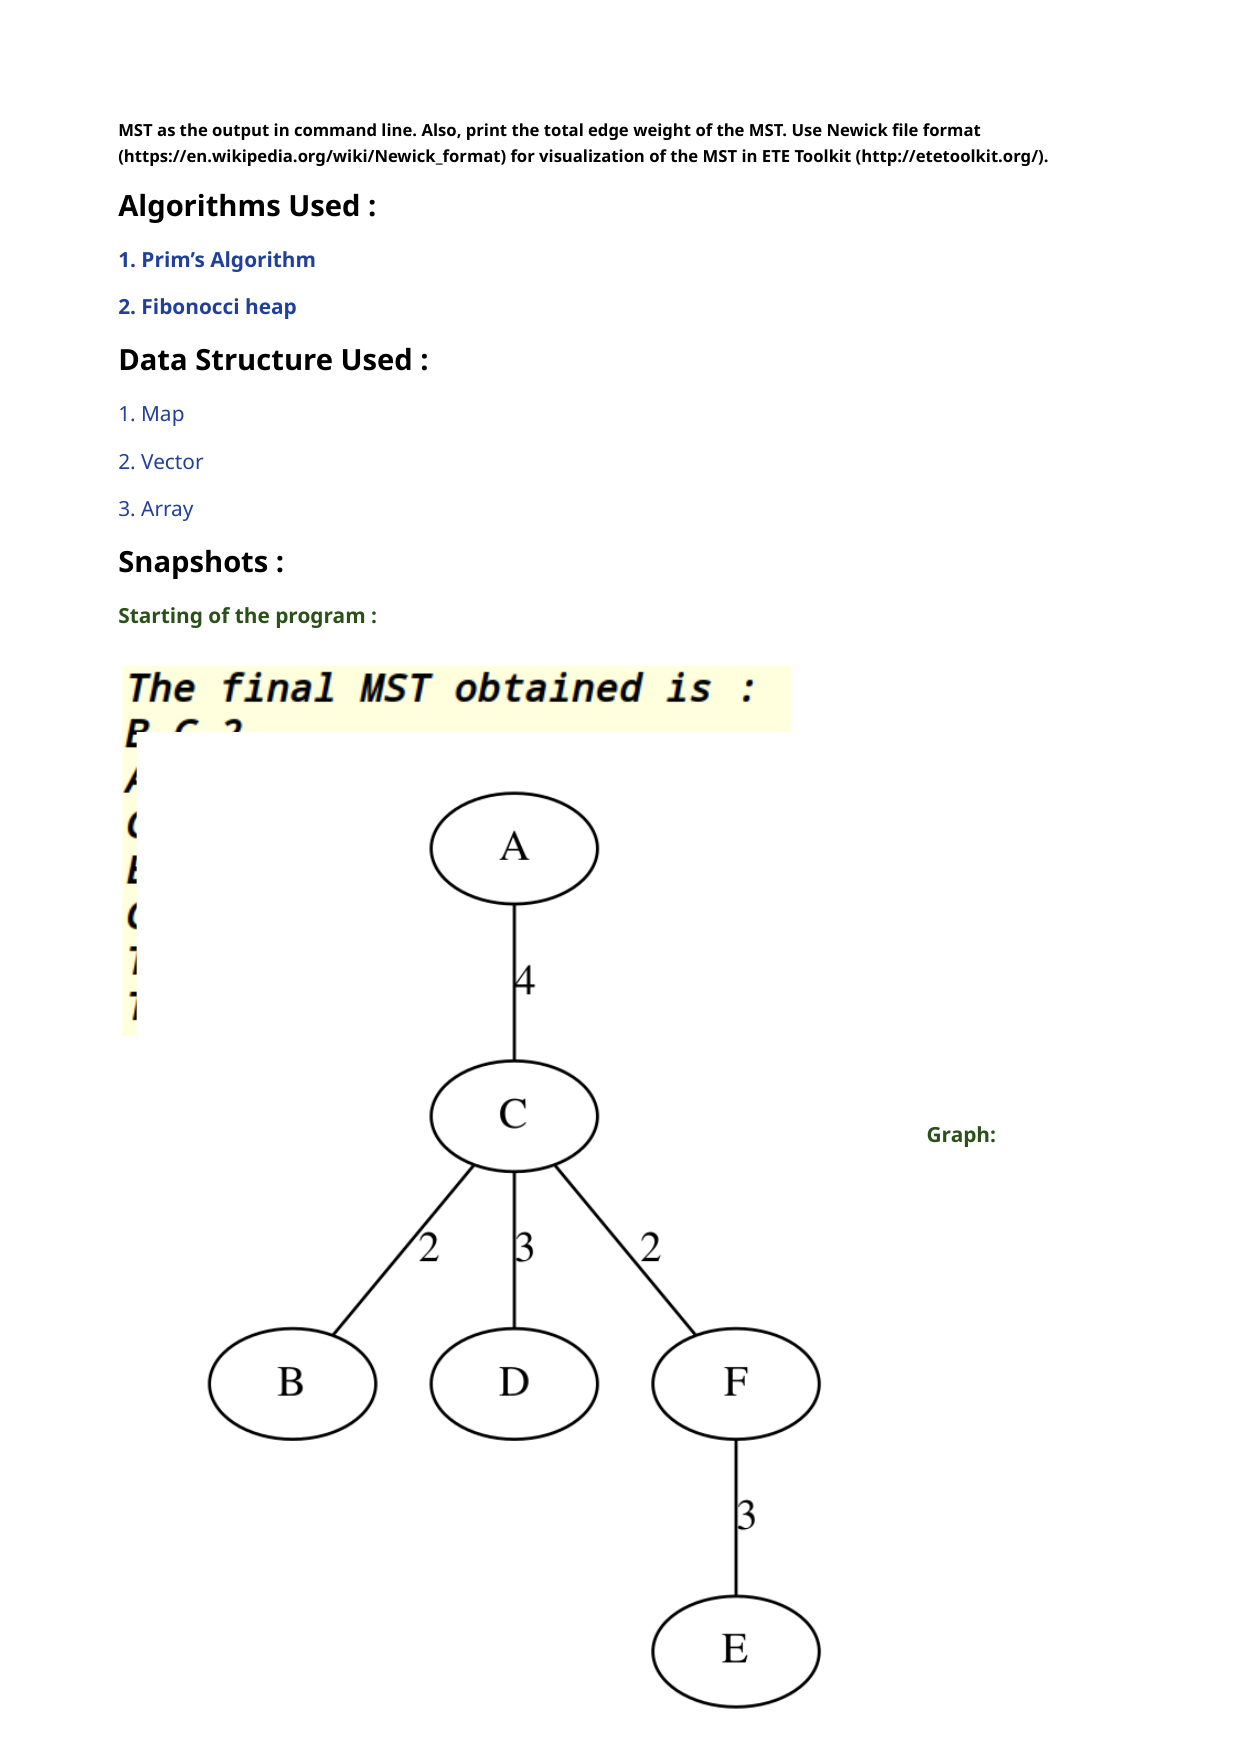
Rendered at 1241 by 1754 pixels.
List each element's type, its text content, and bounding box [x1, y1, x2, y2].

text [118, 1120, 136, 1149]
text MST as the output in command line. Also, print the total edge weight of the MST. Use Newick file format (https://en.wikipedia.org/wiki/Newick_format) for visualization of the MST in ETE Toolkit (http://etetoolkit.org/). [118, 118, 1122, 167]
text 1. Map [118, 399, 1122, 428]
text Starting of the program : [118, 601, 1122, 630]
text 3. Array [118, 494, 1122, 522]
text 2. Fibonocci heap [118, 292, 1122, 321]
text 1. Prim’s Algorithm [118, 245, 1122, 273]
text 2. Vector [118, 447, 1122, 475]
text Snapshots : [118, 541, 1122, 581]
text Algorithms Used : [118, 185, 1122, 224]
text Graph: [927, 1120, 1122, 1149]
text Data Structure Used : [118, 339, 1122, 379]
picture [122, 666, 927, 1754]
